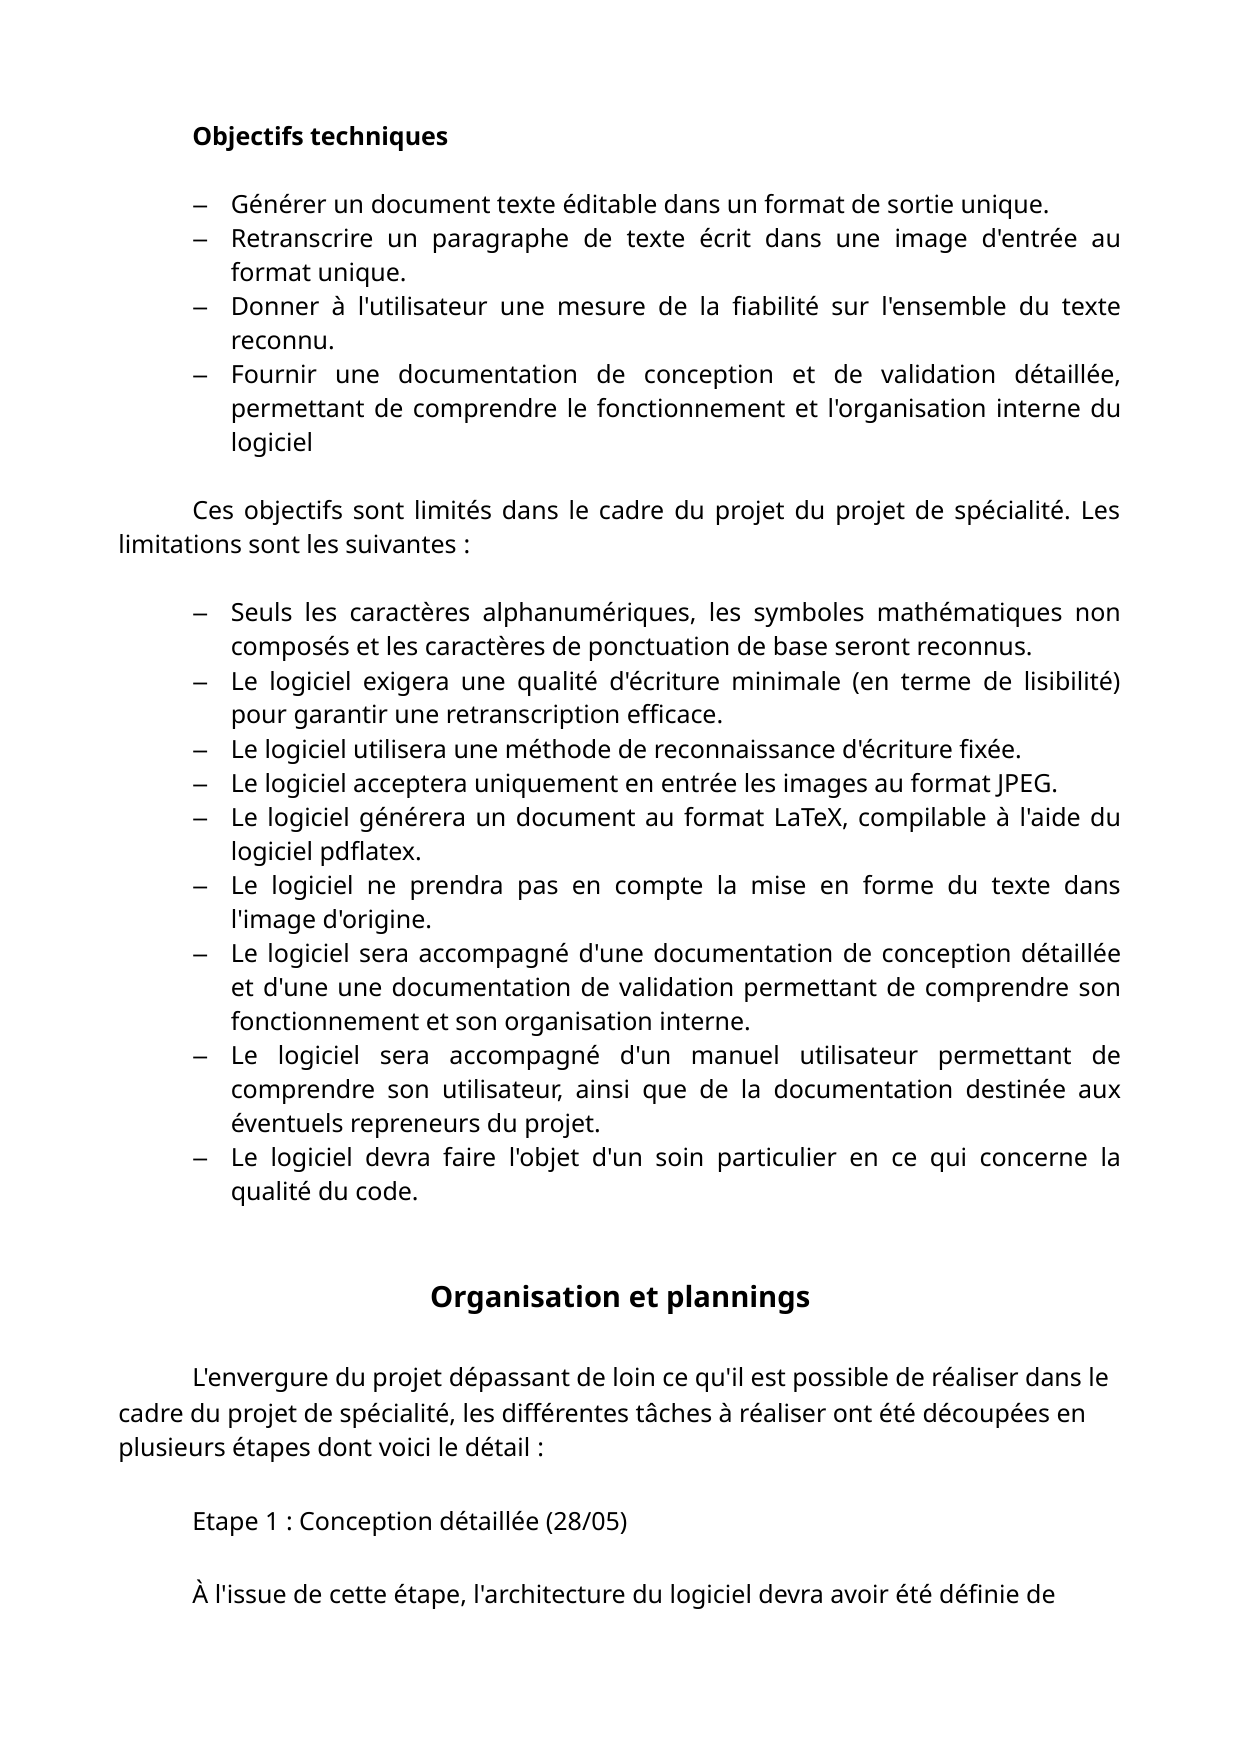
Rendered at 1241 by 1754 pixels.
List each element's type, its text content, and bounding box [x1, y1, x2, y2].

text L'envergure du projet dépassant de loin ce qu'il est possible de réaliser dans le cadre du projet de spécialité, les différentes tâches à réaliser ont été découpées en plusieurs étapes dont voici le détail : [118, 1356, 1122, 1463]
list Retranscrire un paragraphe de texte écrit dans une image d'entrée au format unique. [193, 220, 1122, 288]
list Seuls les caractères alphanumériques, les symboles mathématiques non composés et les caractères de ponctuation de base seront reconnus. [193, 595, 1122, 663]
text Objectifs techniques [118, 118, 1122, 152]
list Le logiciel exigera une qualité d'écriture minimale (en terme de lisibilité) pour garantir une retranscription efficace. [193, 663, 1122, 731]
list Le logiciel utilisera une méthode de reconnaissance d'écriture fixée. [193, 731, 1122, 765]
list Générer un document texte éditable dans un format de sortie unique. [193, 186, 1122, 220]
list Le logiciel acceptera uniquement en entrée les images au format JPEG. [193, 765, 1122, 799]
list Fournir une documentation de conception et de validation détaillée, permettant de comprendre le fonctionnement et l'organisation interne du logiciel [193, 357, 1122, 459]
text Organisation et plannings [118, 1276, 1122, 1316]
list Le logiciel générera un document au format LaTeX, compilable à l'aide du logiciel pdflatex. [193, 799, 1122, 867]
text Ces objectifs sont limités dans le cadre du projet du projet de spécialité. Les limitations sont les suivantes : [118, 493, 1122, 561]
list Le logiciel devra faire l'objet d'un soin particulier en ce qui concerne la qualité du code. [193, 1140, 1122, 1208]
list Le logiciel ne prendra pas en compte la mise en forme du texte dans l'image d'origine. [193, 867, 1122, 936]
list Le logiciel sera accompagné d'un manuel utilisateur permettant de comprendre son utilisateur, ainsi que de la documentation destinée aux éventuels repreneurs du projet. [193, 1038, 1122, 1140]
list Donner à l'utilisateur une mesure de la fiabilité sur l'ensemble du texte reconnu. [193, 288, 1122, 357]
text À l'issue de cette étape, l'architecture du logiciel devra avoir été définie de [118, 1577, 1122, 1611]
text Etape 1 : Conception détaillée (28/05) [118, 1503, 1122, 1537]
list Le logiciel sera accompagné d'une documentation de conception détaillée et d'une une documentation de validation permettant de comprendre son fonctionnement et son organisation interne. [193, 936, 1122, 1038]
